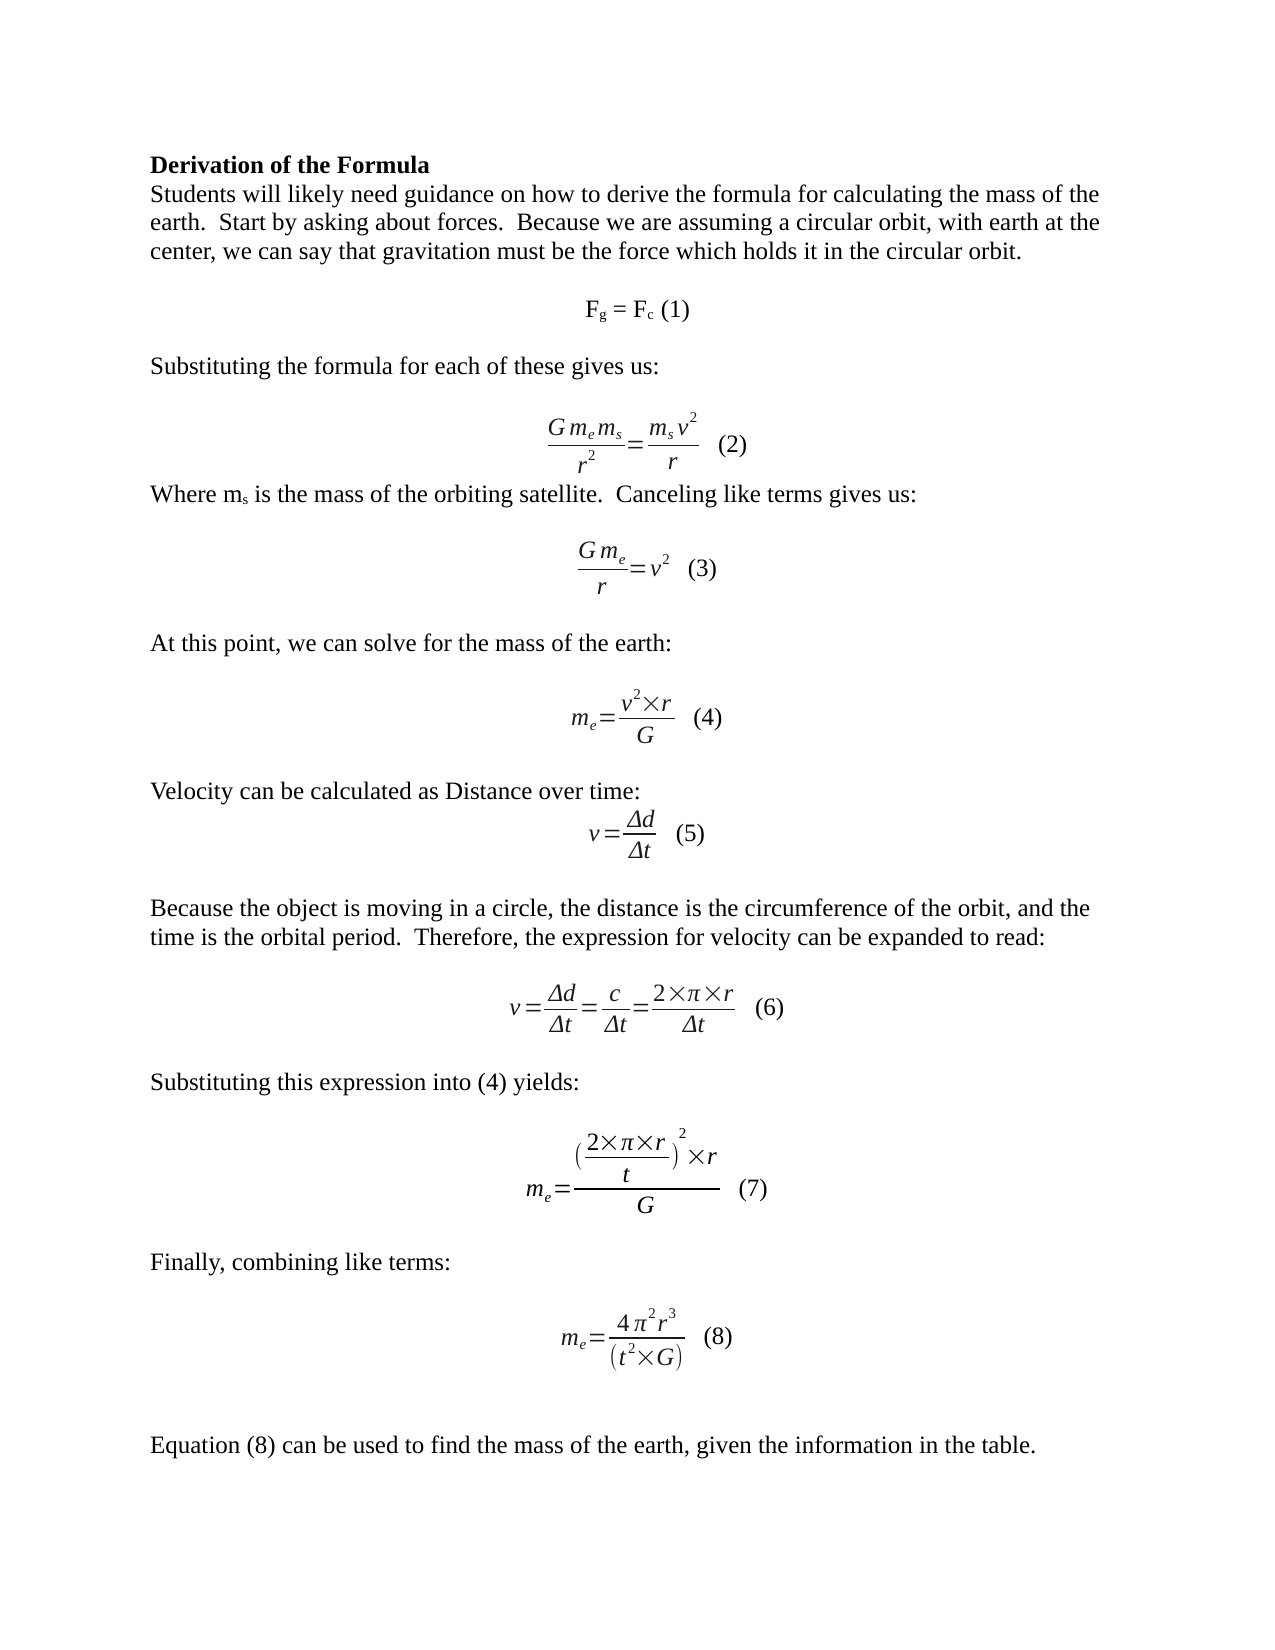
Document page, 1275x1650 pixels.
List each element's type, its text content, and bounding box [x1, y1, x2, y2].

text Because the object is moving in a circle, the distance is the circumference of the orbit, and the time is the orbital period. Therefore, the expression for velocity can be expanded to read: [150, 893, 1125, 950]
text (2) [150, 409, 1125, 479]
text (6) [150, 979, 1125, 1038]
text (3) [150, 536, 1125, 599]
text Derivation of the Formula [150, 150, 1125, 179]
text (8) [150, 1304, 1125, 1373]
text Substituting this expression into (4) yields: [150, 1067, 1125, 1096]
text (5) [150, 805, 1125, 864]
text Finally, combining like terms: [150, 1247, 1125, 1276]
text Velocity can be calculated as Distance over time: [150, 776, 1125, 805]
text At this point, we can solve for the mass of the earth: [150, 628, 1125, 656]
text (4) [150, 685, 1125, 748]
text Substituting the formula for each of these gives us: [150, 351, 1125, 380]
text Equation (8) can be used to find the mass of the earth, given the information in the table. [150, 1430, 1125, 1459]
text Fg = Fc (1) [150, 294, 1125, 322]
text (7) [150, 1124, 1125, 1218]
text Where ms is the mass of the orbiting satellite. Canceling like terms gives us: [150, 479, 1125, 507]
text Students will likely need guidance on how to derive the formula for calculating the mass of the earth. Start by asking about forces. Because we are assuming a circular orbit, with earth at the center, we can say that gravitation must be the force which holds it in the circular orbit. [150, 179, 1125, 265]
